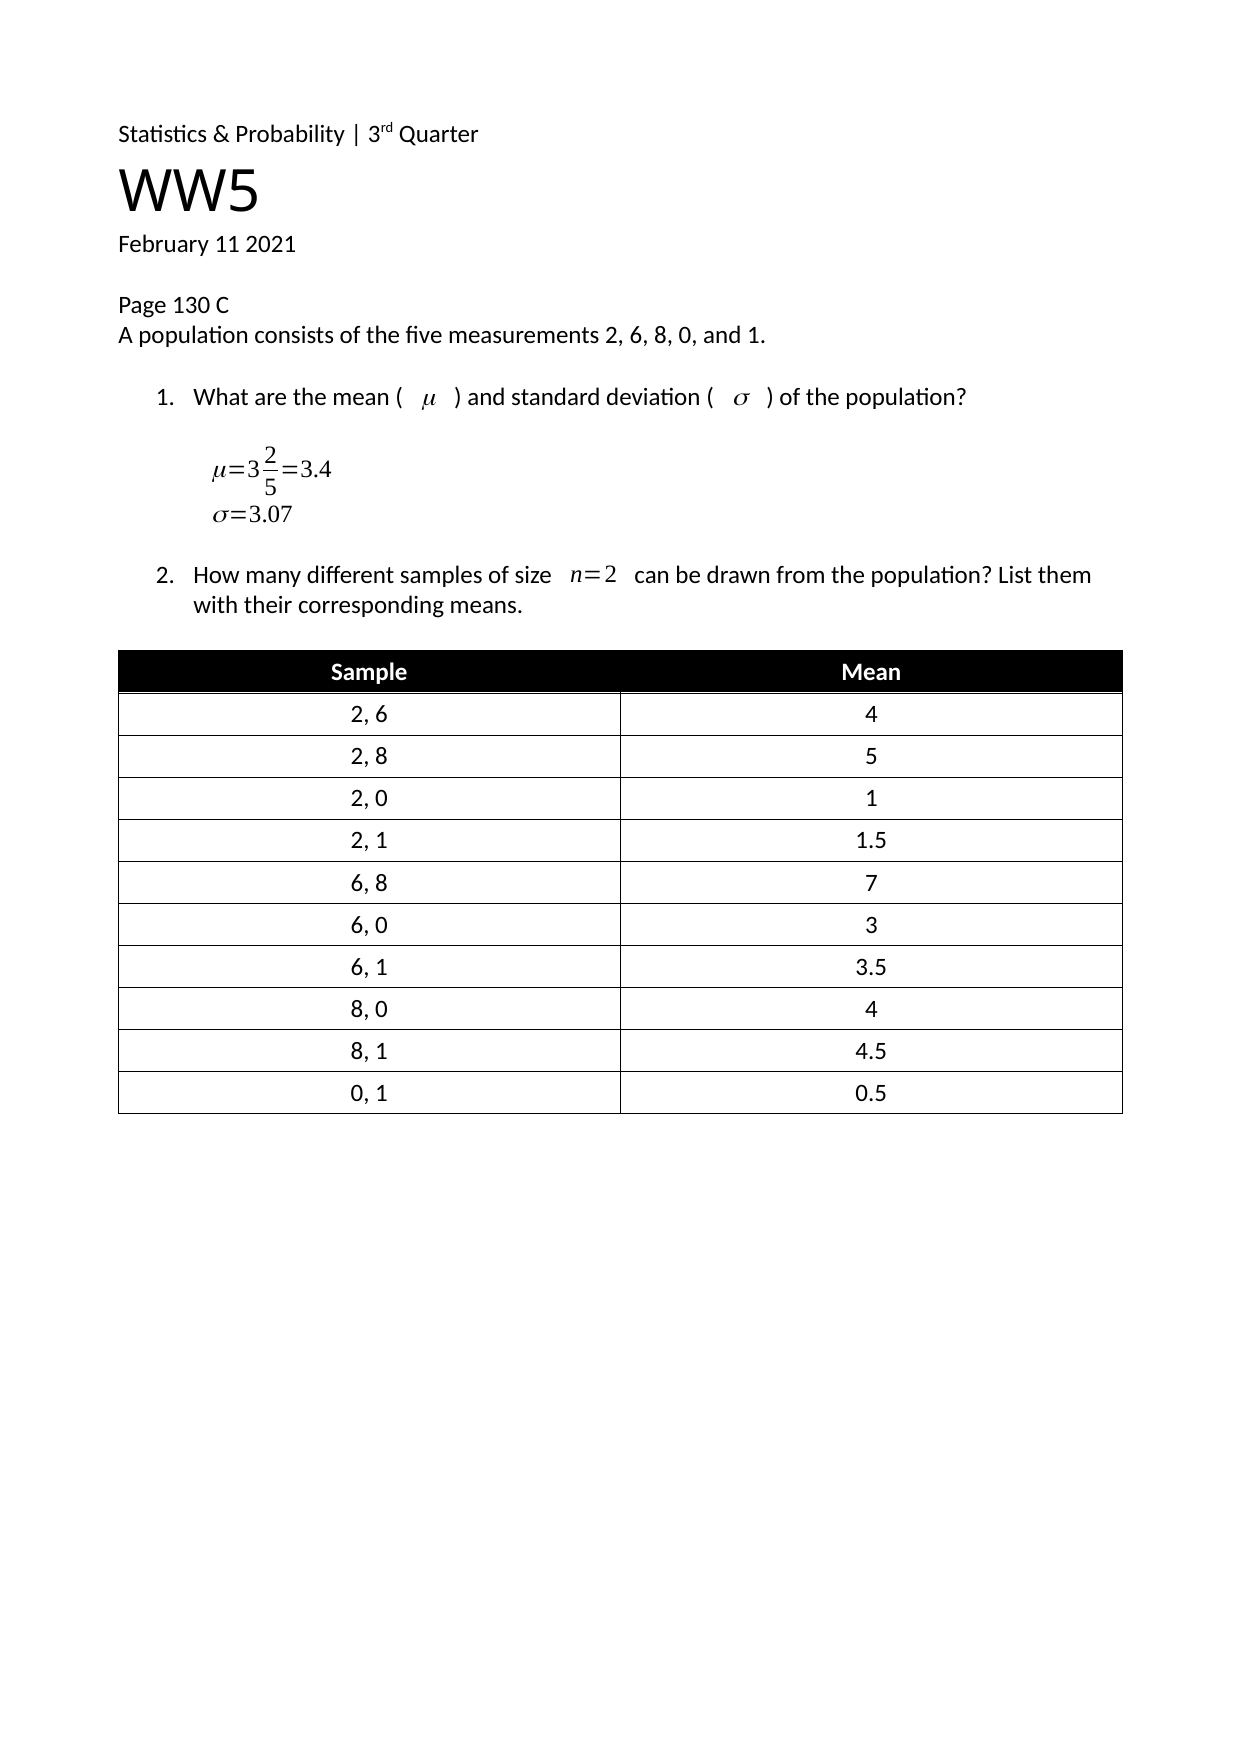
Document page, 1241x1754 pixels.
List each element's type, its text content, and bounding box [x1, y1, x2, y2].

table_cell 1 [621, 778, 1122, 819]
table_cell 8, 0 [119, 988, 620, 1029]
table_cell 8, 1 [119, 1030, 620, 1071]
list How many different samples of sizecan be drawn from the population? List them with their corresponding means. [156, 559, 1122, 620]
table_cell 2, 8 [119, 736, 620, 777]
table_cell 4 [621, 694, 1122, 734]
table_cell 6, 8 [119, 862, 620, 903]
table_cell 2, 0 [119, 778, 620, 819]
text February 11 2021 [118, 228, 1122, 259]
table_cell 3.5 [621, 946, 1122, 987]
table_header Sample [119, 651, 620, 692]
table_cell 2, 6 [119, 694, 620, 734]
list What are the mean () and standard deviation () of the population? [156, 381, 1122, 411]
table_cell 5 [621, 736, 1122, 777]
table_cell 1.5 [621, 820, 1122, 861]
table_header Mean [621, 651, 1122, 692]
text WW5 [118, 149, 1122, 228]
table_cell 4 [621, 988, 1122, 1029]
table_cell 0.5 [621, 1072, 1122, 1113]
table_cell 6, 0 [119, 904, 620, 945]
table_cell 2, 1 [119, 820, 620, 861]
table_cell 4.5 [621, 1030, 1122, 1071]
text Statistics & Probability | 3rd Quarter [118, 118, 1122, 149]
table_cell 0, 1 [119, 1072, 620, 1113]
text Page 130 C [118, 289, 1122, 320]
table_cell 6, 1 [119, 946, 620, 987]
table_cell 3 [621, 904, 1122, 945]
table_cell 7 [621, 862, 1122, 903]
text A population consists of the five measurements 2, 6, 8, 0, and 1. [118, 320, 1122, 350]
